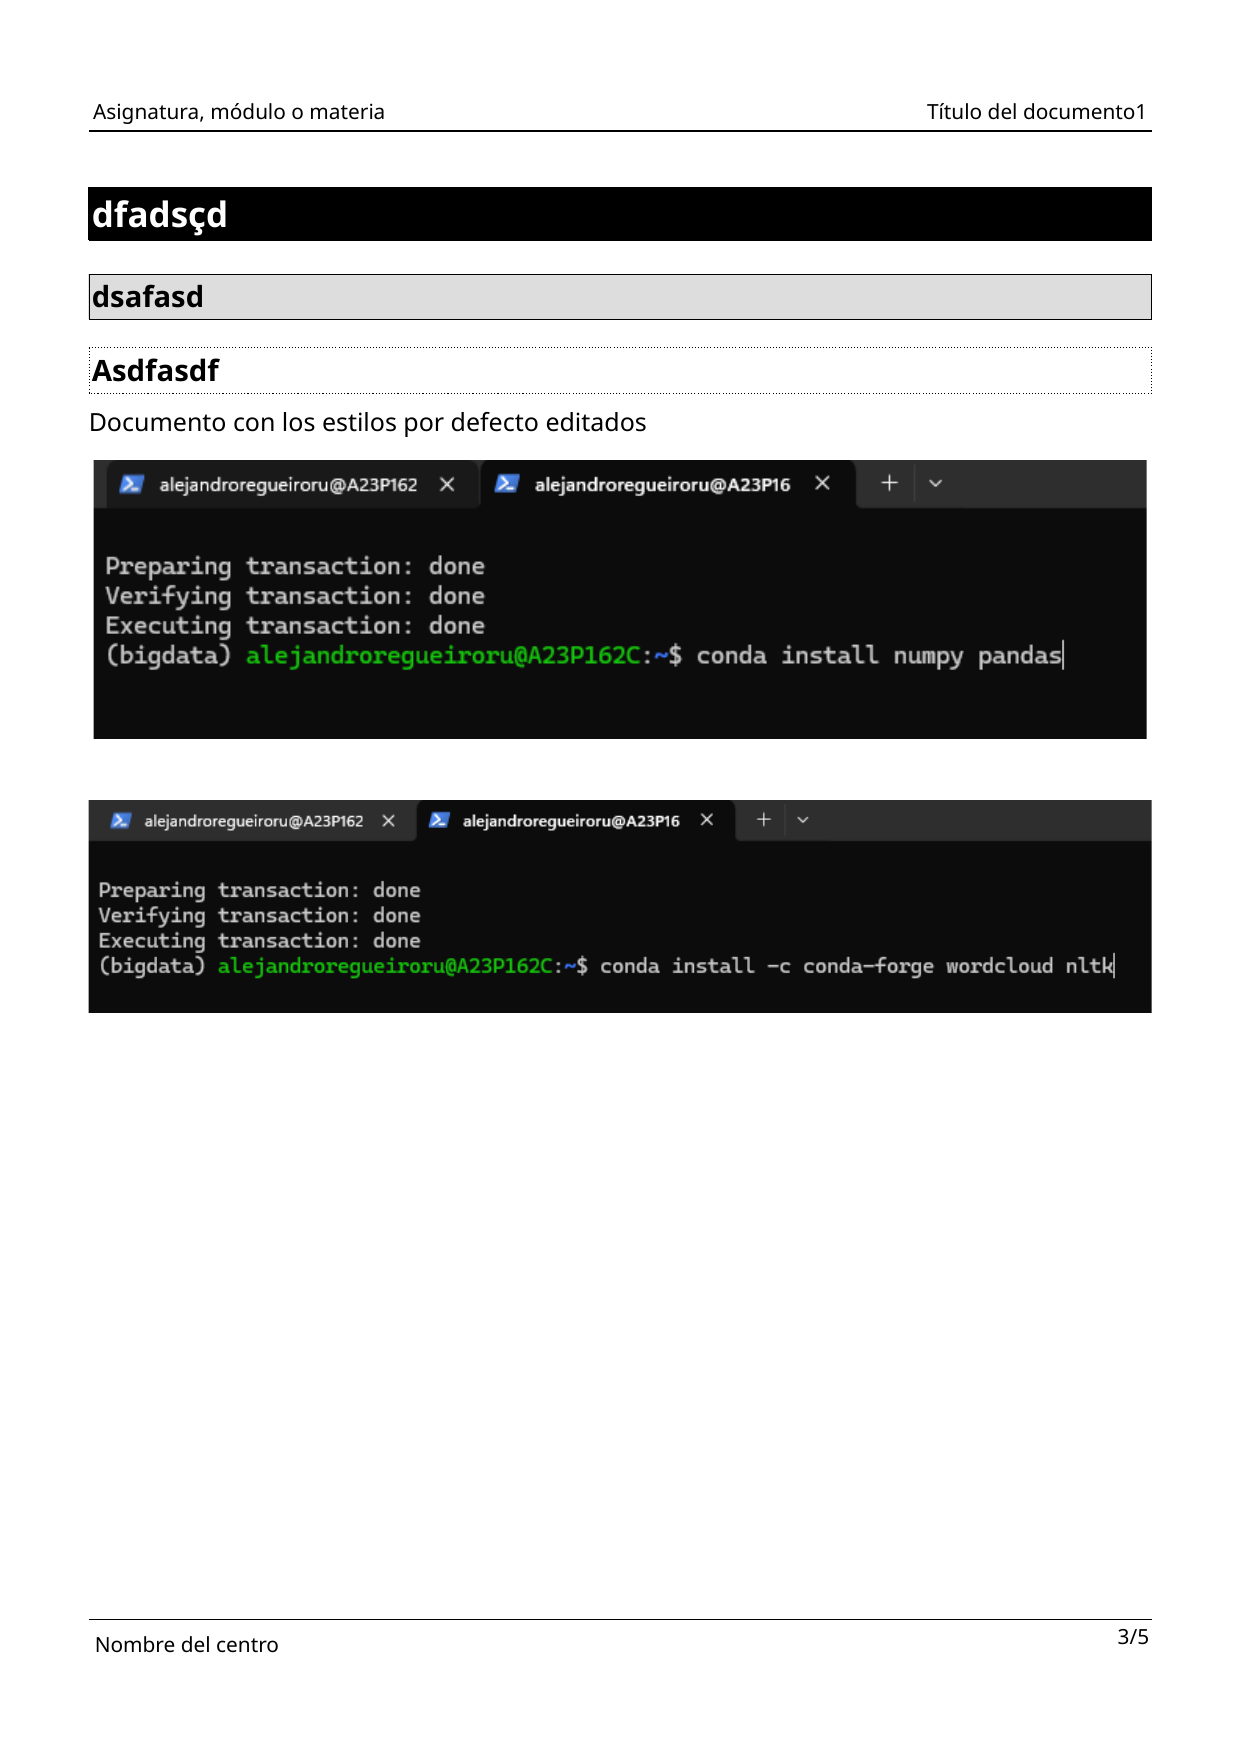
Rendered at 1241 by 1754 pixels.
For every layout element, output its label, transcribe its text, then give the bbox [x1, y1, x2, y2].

picture [93, 460, 1147, 739]
subtitle dsafasd [90, 275, 1151, 319]
picture [88, 800, 1152, 1013]
subtitle dfadsçd [90, 188, 1151, 240]
subtitle Asdfasdf [88, 347, 1152, 393]
text Documento con los estilos por defecto editados [88, 405, 1152, 439]
